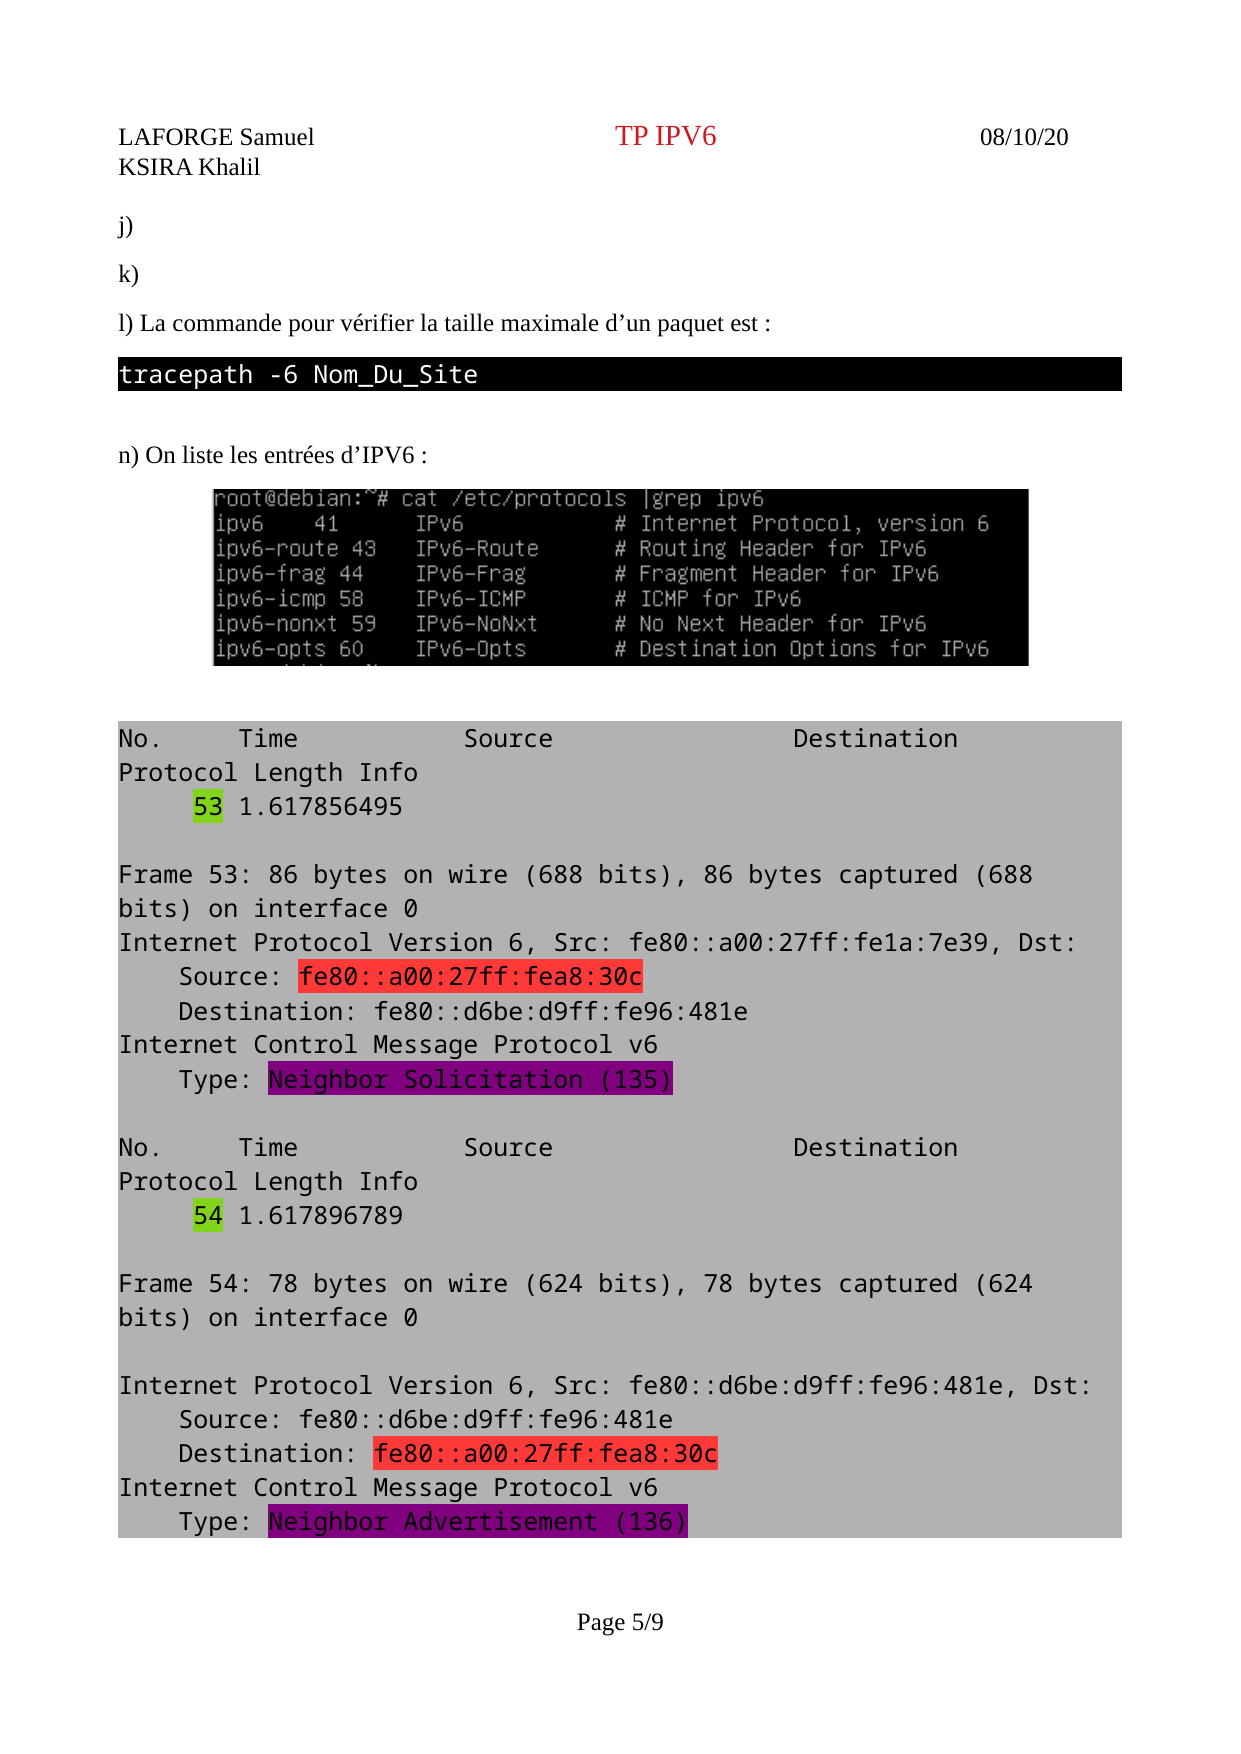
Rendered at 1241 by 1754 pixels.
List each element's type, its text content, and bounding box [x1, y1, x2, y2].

text 53 1.617856495 [118, 789, 1122, 823]
text Destination: fe80::d6be:d9ff:fe96:481e [118, 993, 1122, 1027]
text Type: Neighbor Solicitation (135) [118, 1061, 1122, 1095]
text Internet Protocol Version 6, Src: fe80::a00:27ff:fe1a:7e39, Dst: [118, 925, 1122, 959]
text No. Time Source Destination Protocol Length Info [118, 1129, 1122, 1197]
text l) La commande pour vérifier la taille maximale d’un paquet est : [118, 308, 1122, 337]
text tracepath -6 Nom_Du_Site [118, 357, 1122, 391]
picture [211, 489, 1029, 666]
text Type: Neighbor Advertisement (136) [118, 1504, 1122, 1538]
text Frame 54: 78 bytes on wire (624 bits), 78 bytes captured (624 bits) on interface 0 [118, 1266, 1122, 1334]
text Frame 53: 86 bytes on wire (688 bits), 86 bytes captured (688 bits) on interface 0 [118, 857, 1122, 925]
text No. Time Source Destination Protocol Length Info [118, 721, 1122, 789]
text 54 1.617896789 [118, 1197, 1122, 1232]
text Internet Protocol Version 6, Src: fe80::d6be:d9ff:fe96:481e, Dst: [118, 1368, 1122, 1402]
text Source: fe80::a00:27ff:fea8:30c [118, 959, 1122, 993]
text n) On liste les entrées d’IPV6 : [118, 440, 1122, 469]
text j) [118, 210, 1122, 239]
text Destination: fe80::a00:27ff:fea8:30c [118, 1436, 1122, 1470]
text Internet Control Message Protocol v6 [118, 1027, 1122, 1061]
text k) [118, 259, 1122, 288]
text Internet Control Message Protocol v6 [118, 1470, 1122, 1504]
text Source: fe80::d6be:d9ff:fe96:481e [118, 1402, 1122, 1436]
